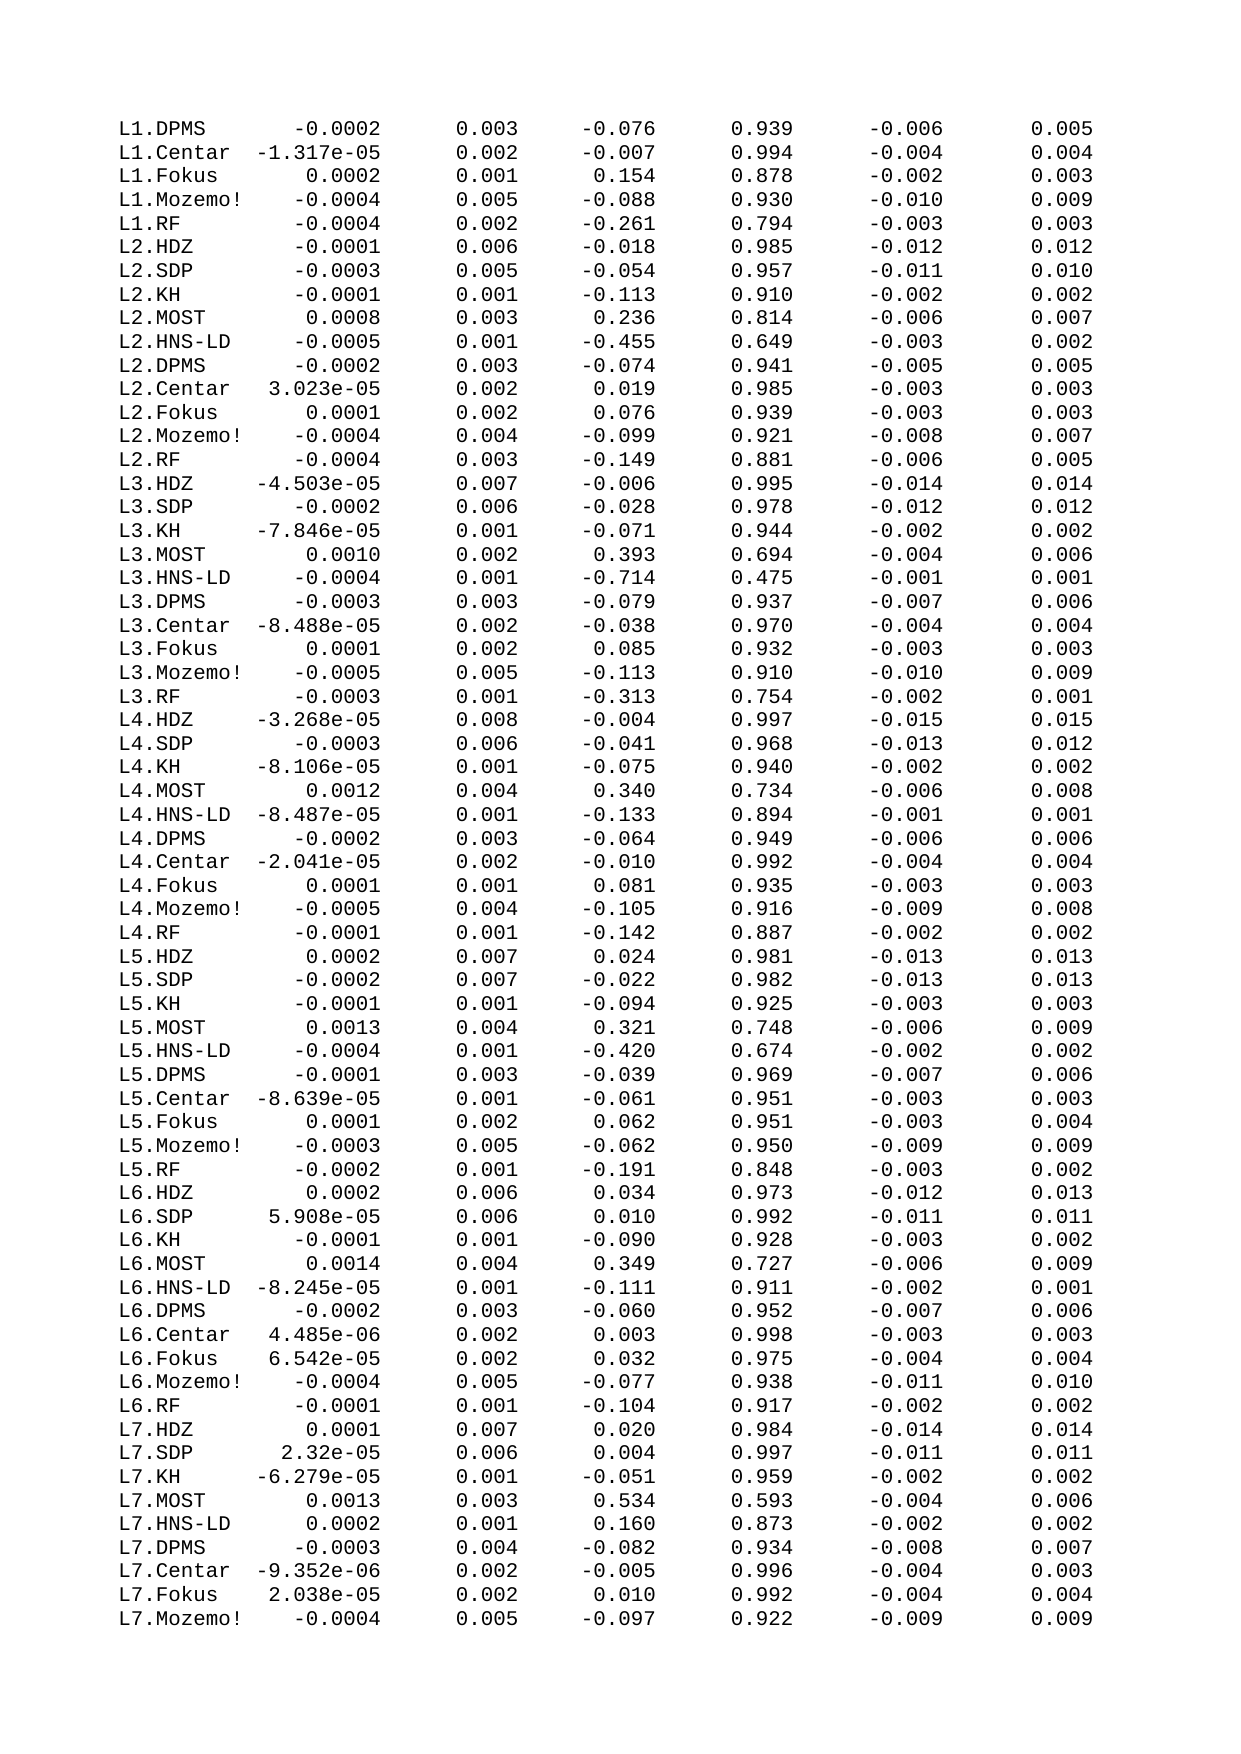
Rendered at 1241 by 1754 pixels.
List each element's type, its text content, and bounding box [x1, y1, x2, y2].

text L5.Centar -8.639e-05 0.001 -0.061 0.951 -0.003 0.003 [118, 1088, 1122, 1111]
text L1.Fokus 0.0002 0.001 0.154 0.878 -0.002 0.003 [118, 165, 1122, 189]
text L2.Mozemo! -0.0004 0.004 -0.099 0.921 -0.008 0.007 [118, 426, 1122, 449]
text L7.Centar -9.352e-06 0.002 -0.005 0.996 -0.004 0.003 [118, 1561, 1122, 1584]
text L4.SDP -0.0003 0.006 -0.041 0.968 -0.013 0.012 [118, 733, 1122, 757]
text L6.Fokus 6.542e-05 0.002 0.032 0.975 -0.004 0.004 [118, 1348, 1122, 1371]
text L2.Fokus 0.0001 0.002 0.076 0.939 -0.003 0.003 [118, 402, 1122, 426]
text L7.Mozemo! -0.0004 0.005 -0.097 0.922 -0.009 0.009 [118, 1608, 1122, 1631]
text L7.HDZ 0.0001 0.007 0.020 0.984 -0.014 0.014 [118, 1419, 1122, 1442]
text L6.SDP 5.908e-05 0.006 0.010 0.992 -0.011 0.011 [118, 1206, 1122, 1229]
text L6.HDZ 0.0002 0.006 0.034 0.973 -0.012 0.013 [118, 1182, 1122, 1206]
text L5.MOST 0.0013 0.004 0.321 0.748 -0.006 0.009 [118, 1017, 1122, 1040]
text L3.KH -7.846e-05 0.001 -0.071 0.944 -0.002 0.002 [118, 520, 1122, 544]
text L7.SDP 2.32e-05 0.006 0.004 0.997 -0.011 0.011 [118, 1442, 1122, 1466]
text L2.HNS-LD -0.0005 0.001 -0.455 0.649 -0.003 0.002 [118, 331, 1122, 354]
text L5.Fokus 0.0001 0.002 0.062 0.951 -0.003 0.004 [118, 1111, 1122, 1135]
text L4.DPMS -0.0002 0.003 -0.064 0.949 -0.006 0.006 [118, 827, 1122, 851]
text L6.Mozemo! -0.0004 0.005 -0.077 0.938 -0.011 0.010 [118, 1371, 1122, 1395]
text L4.Mozemo! -0.0005 0.004 -0.105 0.916 -0.009 0.008 [118, 898, 1122, 922]
text L4.Fokus 0.0001 0.001 0.081 0.935 -0.003 0.003 [118, 875, 1122, 898]
text L3.DPMS -0.0003 0.003 -0.079 0.937 -0.007 0.006 [118, 591, 1122, 615]
text L5.KH -0.0001 0.001 -0.094 0.925 -0.003 0.003 [118, 993, 1122, 1017]
text L2.KH -0.0001 0.001 -0.113 0.910 -0.002 0.002 [118, 284, 1122, 307]
text L6.KH -0.0001 0.001 -0.090 0.928 -0.003 0.002 [118, 1229, 1122, 1253]
text L2.SDP -0.0003 0.005 -0.054 0.957 -0.011 0.010 [118, 260, 1122, 284]
text L5.HDZ 0.0002 0.007 0.024 0.981 -0.013 0.013 [118, 946, 1122, 969]
text L7.MOST 0.0013 0.003 0.534 0.593 -0.004 0.006 [118, 1489, 1122, 1513]
text L1.DPMS -0.0002 0.003 -0.076 0.939 -0.006 0.005 [118, 118, 1122, 142]
text L4.MOST 0.0012 0.004 0.340 0.734 -0.006 0.008 [118, 780, 1122, 804]
text L5.SDP -0.0002 0.007 -0.022 0.982 -0.013 0.013 [118, 969, 1122, 993]
text L3.HNS-LD -0.0004 0.001 -0.714 0.475 -0.001 0.001 [118, 567, 1122, 591]
text L4.Centar -2.041e-05 0.002 -0.010 0.992 -0.004 0.004 [118, 851, 1122, 875]
text L2.HDZ -0.0001 0.006 -0.018 0.985 -0.012 0.012 [118, 236, 1122, 260]
text L3.HDZ -4.503e-05 0.007 -0.006 0.995 -0.014 0.014 [118, 473, 1122, 496]
text L2.MOST 0.0008 0.003 0.236 0.814 -0.006 0.007 [118, 307, 1122, 331]
text L3.Fokus 0.0001 0.002 0.085 0.932 -0.003 0.003 [118, 638, 1122, 662]
text L6.DPMS -0.0002 0.003 -0.060 0.952 -0.007 0.006 [118, 1300, 1122, 1324]
text L1.Mozemo! -0.0004 0.005 -0.088 0.930 -0.010 0.009 [118, 189, 1122, 213]
text L1.RF -0.0004 0.002 -0.261 0.794 -0.003 0.003 [118, 213, 1122, 236]
text L7.HNS-LD 0.0002 0.001 0.160 0.873 -0.002 0.002 [118, 1513, 1122, 1537]
text L1.Centar -1.317e-05 0.002 -0.007 0.994 -0.004 0.004 [118, 142, 1122, 165]
text L7.KH -6.279e-05 0.001 -0.051 0.959 -0.002 0.002 [118, 1466, 1122, 1489]
text L3.RF -0.0003 0.001 -0.313 0.754 -0.002 0.001 [118, 686, 1122, 709]
text L3.Mozemo! -0.0005 0.005 -0.113 0.910 -0.010 0.009 [118, 662, 1122, 686]
text L5.HNS-LD -0.0004 0.001 -0.420 0.674 -0.002 0.002 [118, 1040, 1122, 1064]
text L4.KH -8.106e-05 0.001 -0.075 0.940 -0.002 0.002 [118, 757, 1122, 780]
text L6.MOST 0.0014 0.004 0.349 0.727 -0.006 0.009 [118, 1253, 1122, 1277]
text L5.DPMS -0.0001 0.003 -0.039 0.969 -0.007 0.006 [118, 1064, 1122, 1088]
text L3.Centar -8.488e-05 0.002 -0.038 0.970 -0.004 0.004 [118, 615, 1122, 638]
text L3.SDP -0.0002 0.006 -0.028 0.978 -0.012 0.012 [118, 496, 1122, 520]
text L4.HNS-LD -8.487e-05 0.001 -0.133 0.894 -0.001 0.001 [118, 804, 1122, 827]
text L7.DPMS -0.0003 0.004 -0.082 0.934 -0.008 0.007 [118, 1537, 1122, 1561]
text L2.Centar 3.023e-05 0.002 0.019 0.985 -0.003 0.003 [118, 378, 1122, 402]
text L3.MOST 0.0010 0.002 0.393 0.694 -0.004 0.006 [118, 544, 1122, 567]
text L2.RF -0.0004 0.003 -0.149 0.881 -0.006 0.005 [118, 449, 1122, 473]
text L6.RF -0.0001 0.001 -0.104 0.917 -0.002 0.002 [118, 1395, 1122, 1419]
text L7.Fokus 2.038e-05 0.002 0.010 0.992 -0.004 0.004 [118, 1584, 1122, 1608]
text L4.HDZ -3.268e-05 0.008 -0.004 0.997 -0.015 0.015 [118, 709, 1122, 733]
text L5.RF -0.0002 0.001 -0.191 0.848 -0.003 0.002 [118, 1158, 1122, 1182]
text L6.Centar 4.485e-06 0.002 0.003 0.998 -0.003 0.003 [118, 1324, 1122, 1348]
text L5.Mozemo! -0.0003 0.005 -0.062 0.950 -0.009 0.009 [118, 1135, 1122, 1158]
text L6.HNS-LD -8.245e-05 0.001 -0.111 0.911 -0.002 0.001 [118, 1277, 1122, 1300]
text L2.DPMS -0.0002 0.003 -0.074 0.941 -0.005 0.005 [118, 354, 1122, 378]
text L4.RF -0.0001 0.001 -0.142 0.887 -0.002 0.002 [118, 922, 1122, 946]
